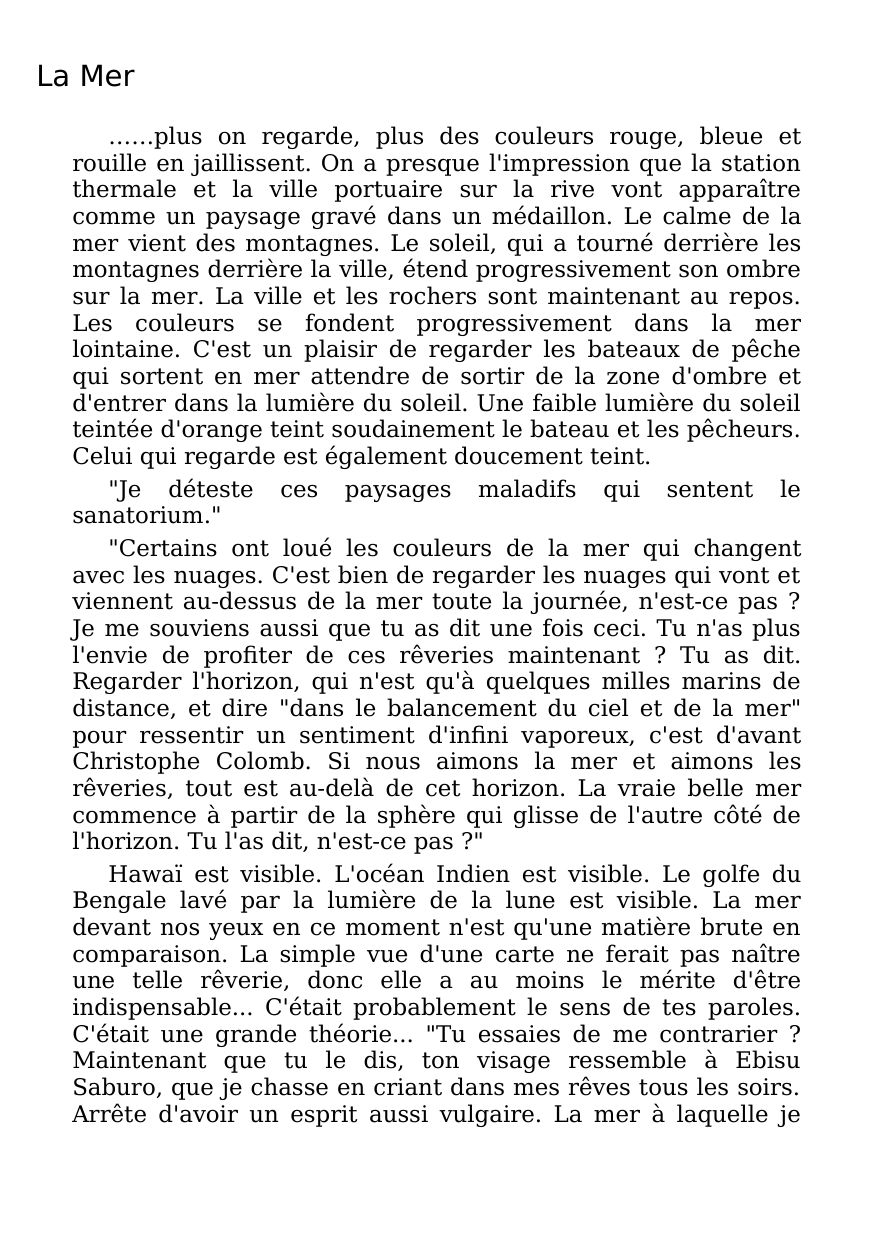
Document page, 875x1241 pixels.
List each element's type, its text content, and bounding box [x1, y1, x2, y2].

text "Je déteste ces paysages maladifs qui sentent le sanatorium." [72, 476, 802, 529]
text ……plus on regarde, plus des couleurs rouge, bleue et rouille en jaillissent. On a presque l'impression que la station thermale et la ville portuaire sur la rive vont apparaître comme un paysage gravé dans un médaillon. Le calme de la mer vient des montagnes. Le soleil, qui a tourné derrière les montagnes derrière la ville, étend progressivement son ombre sur la mer. La ville et les rochers sont maintenant au repos. Les couleurs se fondent progressivement dans la mer lointaine. C'est un plaisir de regarder les bateaux de pêche qui sortent en mer attendre de sortir de la zone d'ombre et d'entrer dans la lumière du soleil. Une faible lumière du soleil teintée d'orange teint soudainement le bateau et les pêcheurs. Celui qui regarde est également doucement teint. [72, 123, 802, 470]
text "Certains ont loué les couleurs de la mer qui changent avec les nuages. C'est bien de regarder les nuages qui vont et viennent au-dessus de la mer toute la journée, n'est-ce pas ? Je me souviens aussi que tu as dit une fois ceci. Tu n'as plus l'envie de profiter de ces rêveries maintenant ? Tu as dit. Regarder l'horizon, qui n'est qu'à quelques milles marins de distance, et dire "dans le balancement du ciel et de la mer" pour ressentir un sentiment d'infini vaporeux, c'est d'avant Christophe Colomb. Si nous aimons la mer et aimons les rêveries, tout est au-delà de cet horizon. La vraie belle mer commence à partir de la sphère qui glisse de l'autre côté de l'horizon. Tu l'as dit, n'est-ce pas ?" [72, 535, 802, 855]
text Hawaï est visible. L'océan Indien est visible. Le golfe du Bengale lavé par la lumière de la lune est visible. La mer devant nos yeux en ce moment n'est qu'une matière brute en comparaison. La simple vue d'une carte ne ferait pas naître une telle rêverie, donc elle a au moins le mérite d'être indispensable... C'était probablement le sens de tes paroles. C'était une grande théorie... "Tu essaies de me contrarier ? Maintenant que tu le dis, ton visage ressemble à Ebisu Saburo, que je chasse en criant dans mes rêves tous les soirs. Arrête d'avoir un esprit aussi vulgaire. La mer à laquelle je [72, 861, 802, 1128]
subtitle La Mer [36, 60, 838, 94]
